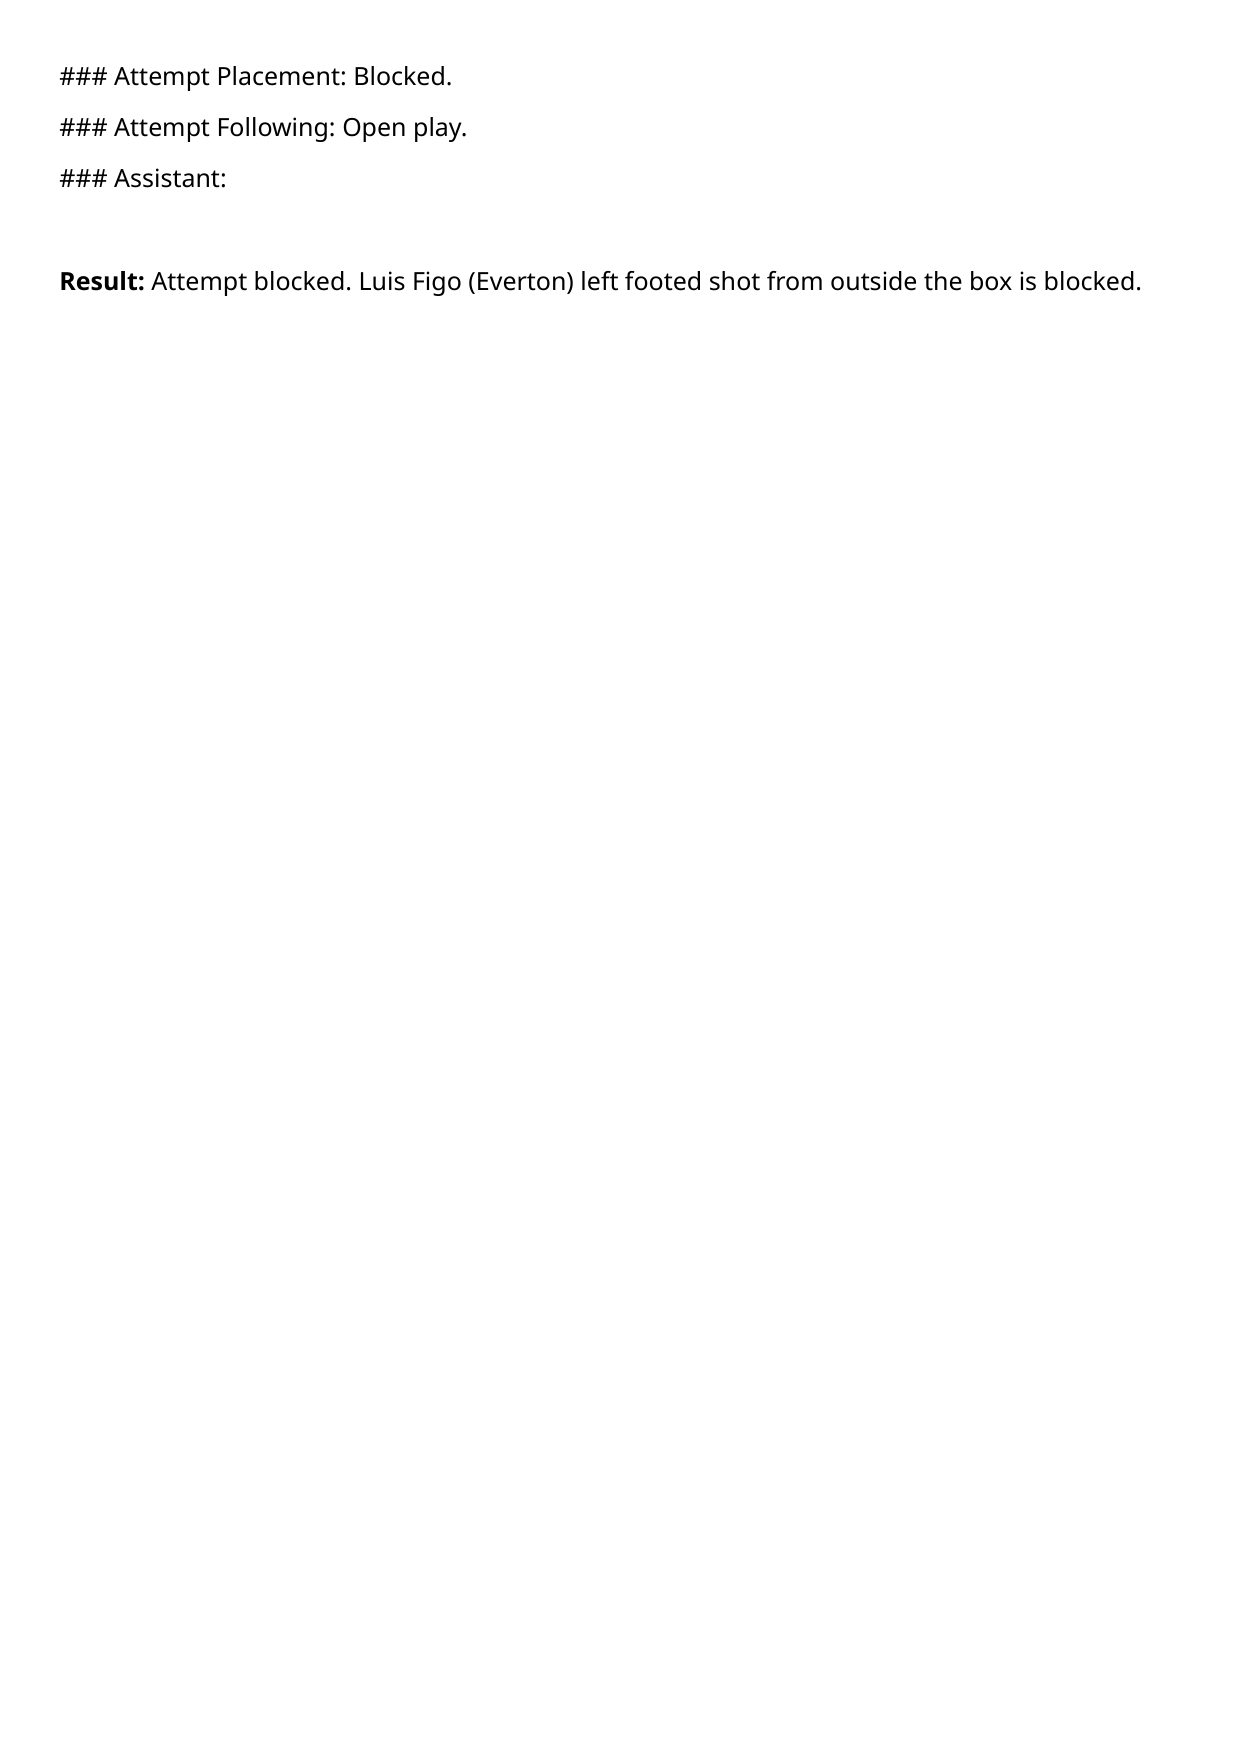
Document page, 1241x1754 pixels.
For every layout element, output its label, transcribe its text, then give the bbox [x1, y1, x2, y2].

text Result: Attempt blocked. Luis Figo (Everton) left footed shot from outside the box is blocked. [59, 263, 1181, 297]
text ### Attempt Placement: Blocked. [59, 59, 1181, 93]
text ### Assistant: [59, 161, 1181, 195]
text ### Attempt Following: Open play. [59, 110, 1181, 144]
